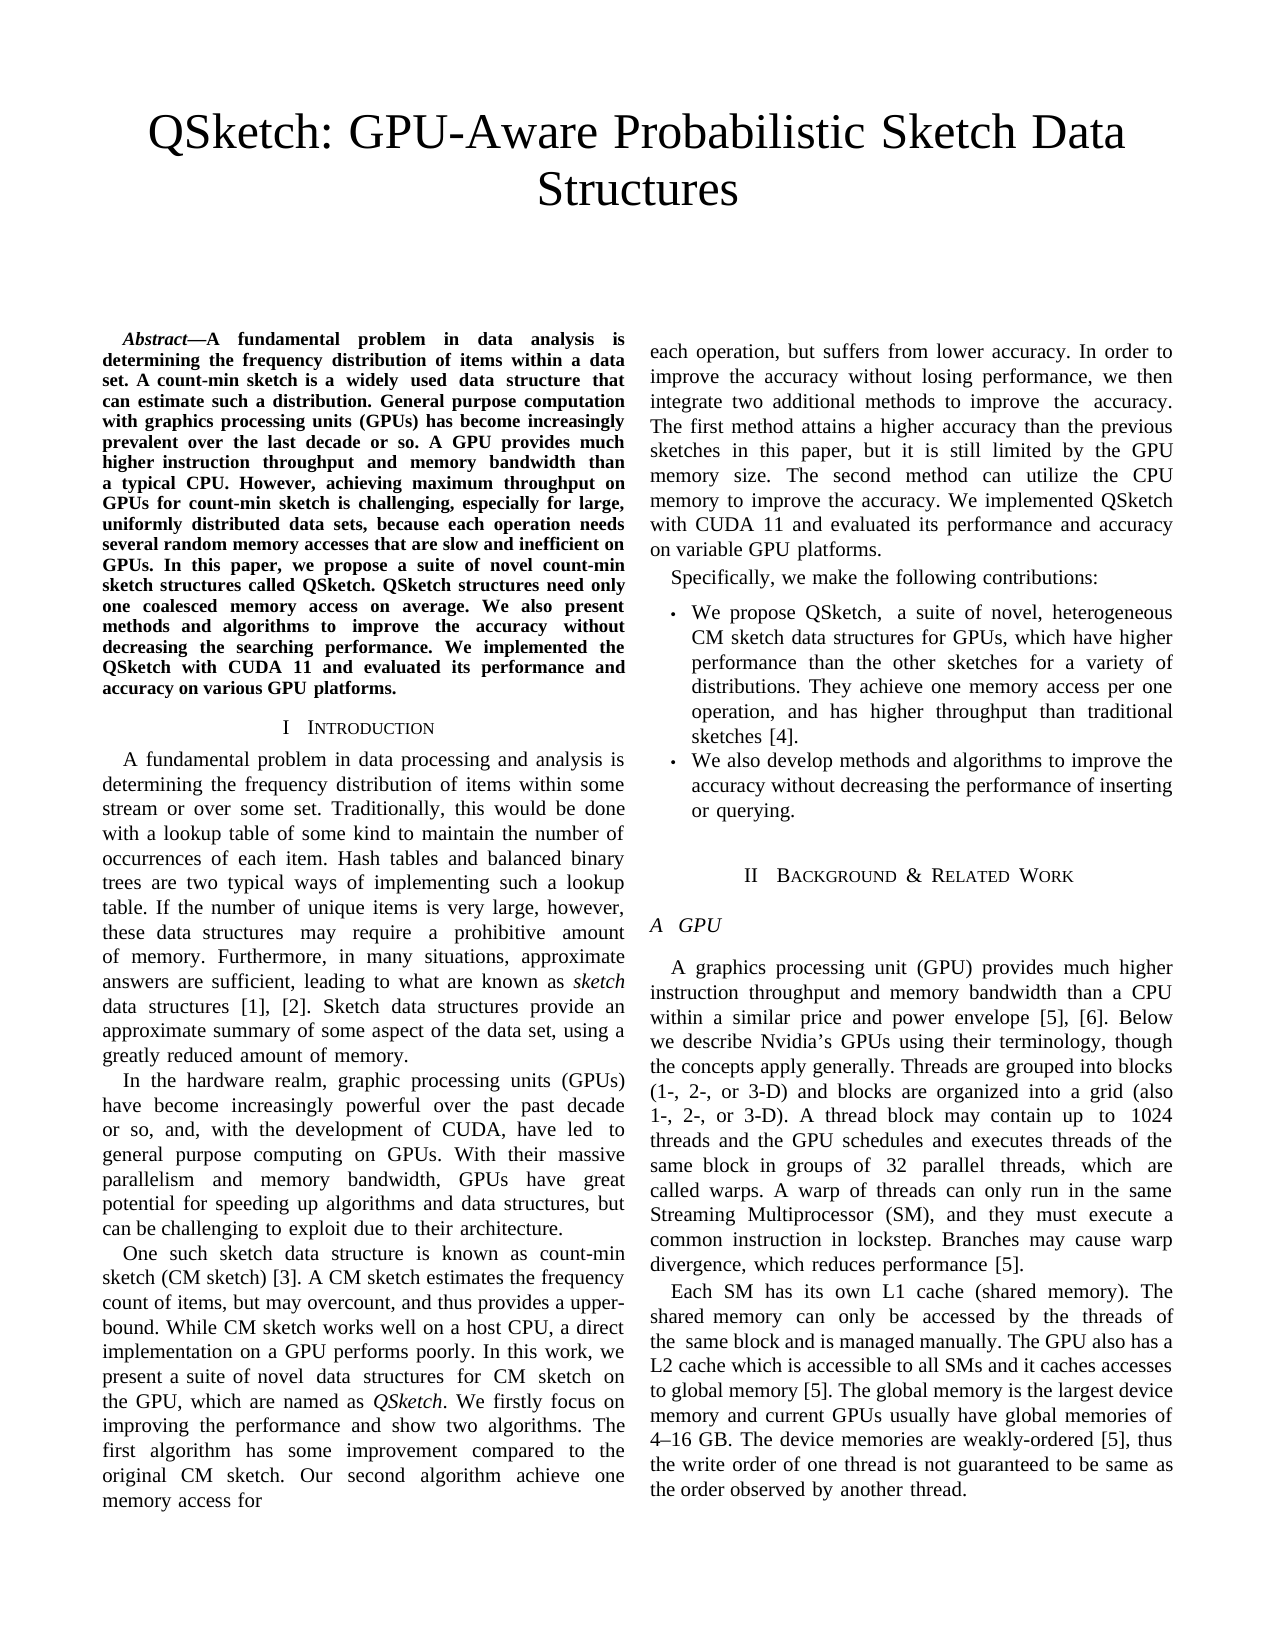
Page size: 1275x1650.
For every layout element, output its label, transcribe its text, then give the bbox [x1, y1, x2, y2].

text In the hardware realm, graphic processing units (GPUs) have become increasingly powerful over the past decade or so, and, with the development of CUDA, have led to general purpose computing on GPUs. With their massive parallelism and memory bandwidth, GPUs have great potential for speeding up algorithms and data structures, but can be challenging to exploit due to their architecture. [102, 1068, 625, 1240]
text Specifically, we make the following contributions: [671, 565, 1231, 589]
list GPU [650, 913, 1231, 937]
list BACKGROUND & RELATED WORK [744, 863, 1231, 887]
list We also develop methods and algorithms to improve the accuracy without decreasing the performance of inserting or querying. [670, 748, 1173, 822]
title QSketch: GPU-Aware Probabilistic Sketch Data Structures [148, 102, 1128, 217]
list We propose QSketch, a suite of novel, heterogeneous CM sketch data structures for GPUs, which have higher performance than the other sketches for a variety of distributions. They achieve one memory access per one operation, and has higher throughput than traditional sketches [4]. [670, 600, 1173, 748]
text Abstract—A fundamental problem in data analysis is determining the frequency distribution of items within a data set. A count-min sketch is a widely used data structure that can estimate such a distribution. General purpose computation with graphics processing units (GPUs) has become increasingly prevalent over the last decade or so. A GPU provides much higher instruction throughput and memory bandwidth than a typical CPU. However, achieving maximum throughput on GPUs for count-min sketch is challenging, especially for large, uniformly distributed data sets, because each operation needs several random memory accesses that are slow and inefficient on GPUs. In this paper, we propose a suite of novel count-min sketch structures called QSketch. QSketch structures need only one coalesced memory access on average. We also present methods and algorithms to improve the accuracy without decreasing the searching performance. We implemented the QSketch with CUDA 11 and evaluated its performance and accuracy on various GPU platforms. [102, 329, 625, 698]
text A fundamental problem in data processing and analysis is determining the frequency distribution of items within some stream or over some set. Traditionally, this would be done with a lookup table of some kind to maintain the number of occurrences of each item. Hash tables and balanced binary trees are two typical ways of implementing such a lookup table. If the number of unique items is very large, however, these data structures may require a prohibitive amount of memory. Furthermore, in many situations, approximate answers are sufficient, leading to what are known as sketch data structures [1], [2]. Sketch data structures provide an approximate summary of some aspect of the data set, using a greatly reduced amount of memory. [102, 747, 625, 1067]
text One such sketch data structure is known as count-min sketch (CM sketch) [3]. A CM sketch estimates the frequency count of items, but may overcount, and thus provides a upper- bound. While CM sketch works well on a host CPU, a direct implementation on a GPU performs poorly. In this work, we present a suite of novel data structures for CM sketch on the GPU, which are named as QSketch. We firstly focus on improving the performance and show two algorithms. The first algorithm has some improvement compared to the original CM sketch. Our second algorithm achieve one memory access for [102, 1241, 625, 1512]
text Each SM has its own L1 cache (shared memory). The shared memory can only be accessed by the threads of the same block and is managed manually. The GPU also has a L2 cache which is accessible to all SMs and it caches accesses to global memory [5]. The global memory is the largest device memory and current GPUs usually have global memories of 4–16 GB. The device memories are weakly-ordered [5], thus the write order of one thread is not guaranteed to be same as the order observed by another thread. [650, 1279, 1173, 1501]
text each operation, but suffers from lower accuracy. In order to improve the accuracy without losing performance, we then integrate two additional methods to improve the accuracy. The first method attains a higher accuracy than the previous sketches in this paper, but it is still limited by the GPU memory size. The second method can utilize the CPU memory to improve the accuracy. We implemented QSketch with CUDA 11 and evaluated its performance and accuracy on variable GPU platforms. [650, 339, 1173, 561]
text A graphics processing unit (GPU) provides much higher instruction throughput and memory bandwidth than a CPU within a similar price and power envelope [5], [6]. Below we describe Nvidia’s GPUs using their terminology, though the concepts apply generally. Threads are grouped into blocks (1-, 2-, or 3-D) and blocks are organized into a grid (also 1-, 2-, or 3-D). A thread block may contain up to 1024 threads and the GPU schedules and executes threads of the same block in groups of 32 parallel threads, which are called warps. A warp of threads can only run in the same Streaming Multiprocessor (SM), and they must execute a common instruction in lockstep. Branches may cause warp divergence, which reduces performance [5]. [650, 955, 1173, 1276]
list INTRODUCTION [282, 715, 625, 739]
